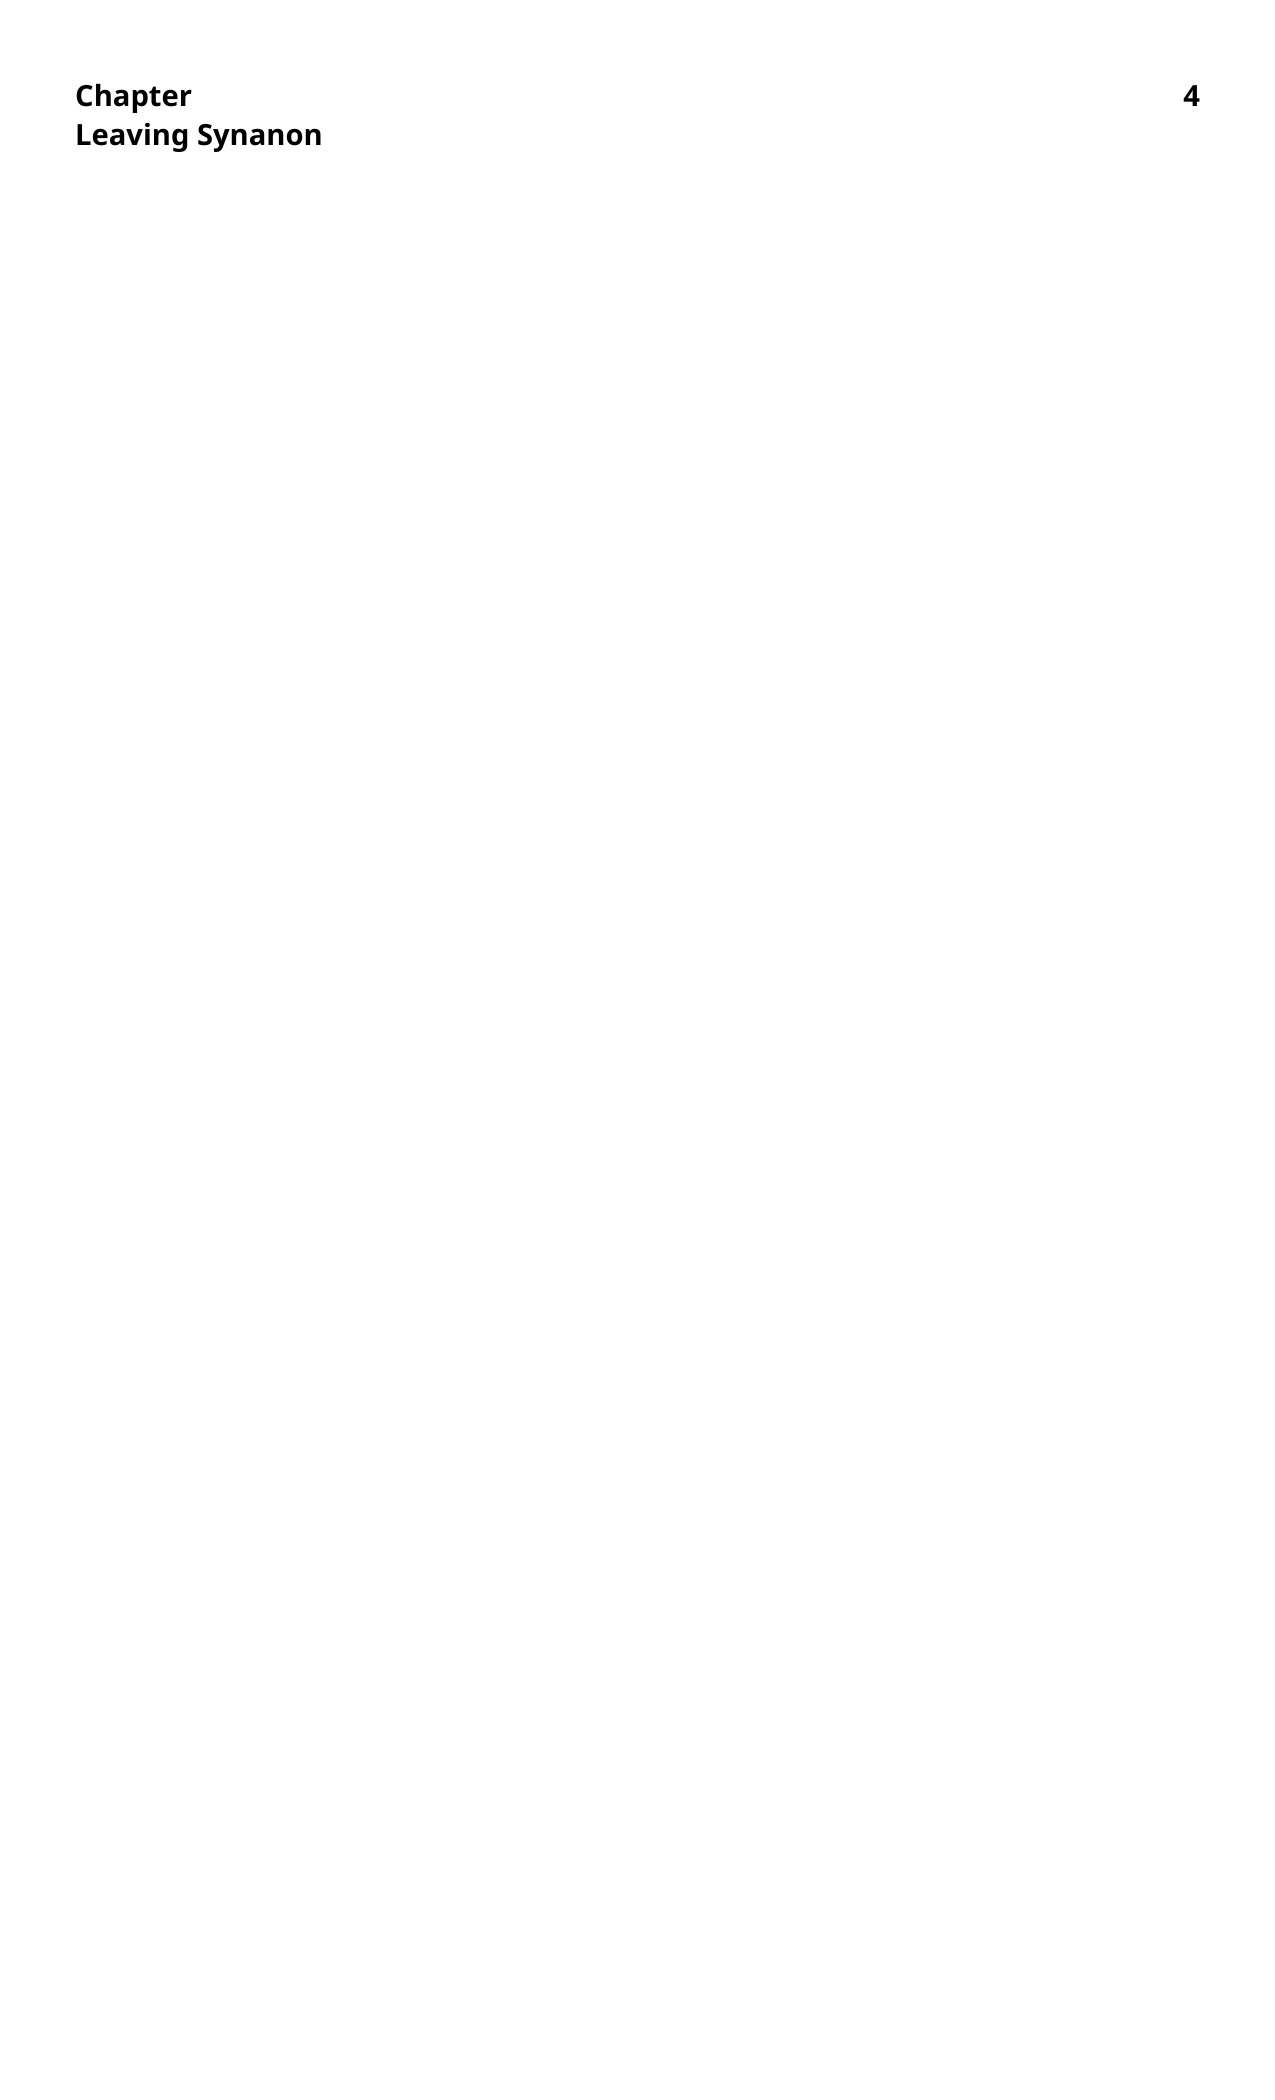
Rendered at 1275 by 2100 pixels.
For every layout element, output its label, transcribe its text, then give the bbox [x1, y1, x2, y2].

subtitle Chapter 4 Leaving Synanon [75, 75, 1200, 154]
